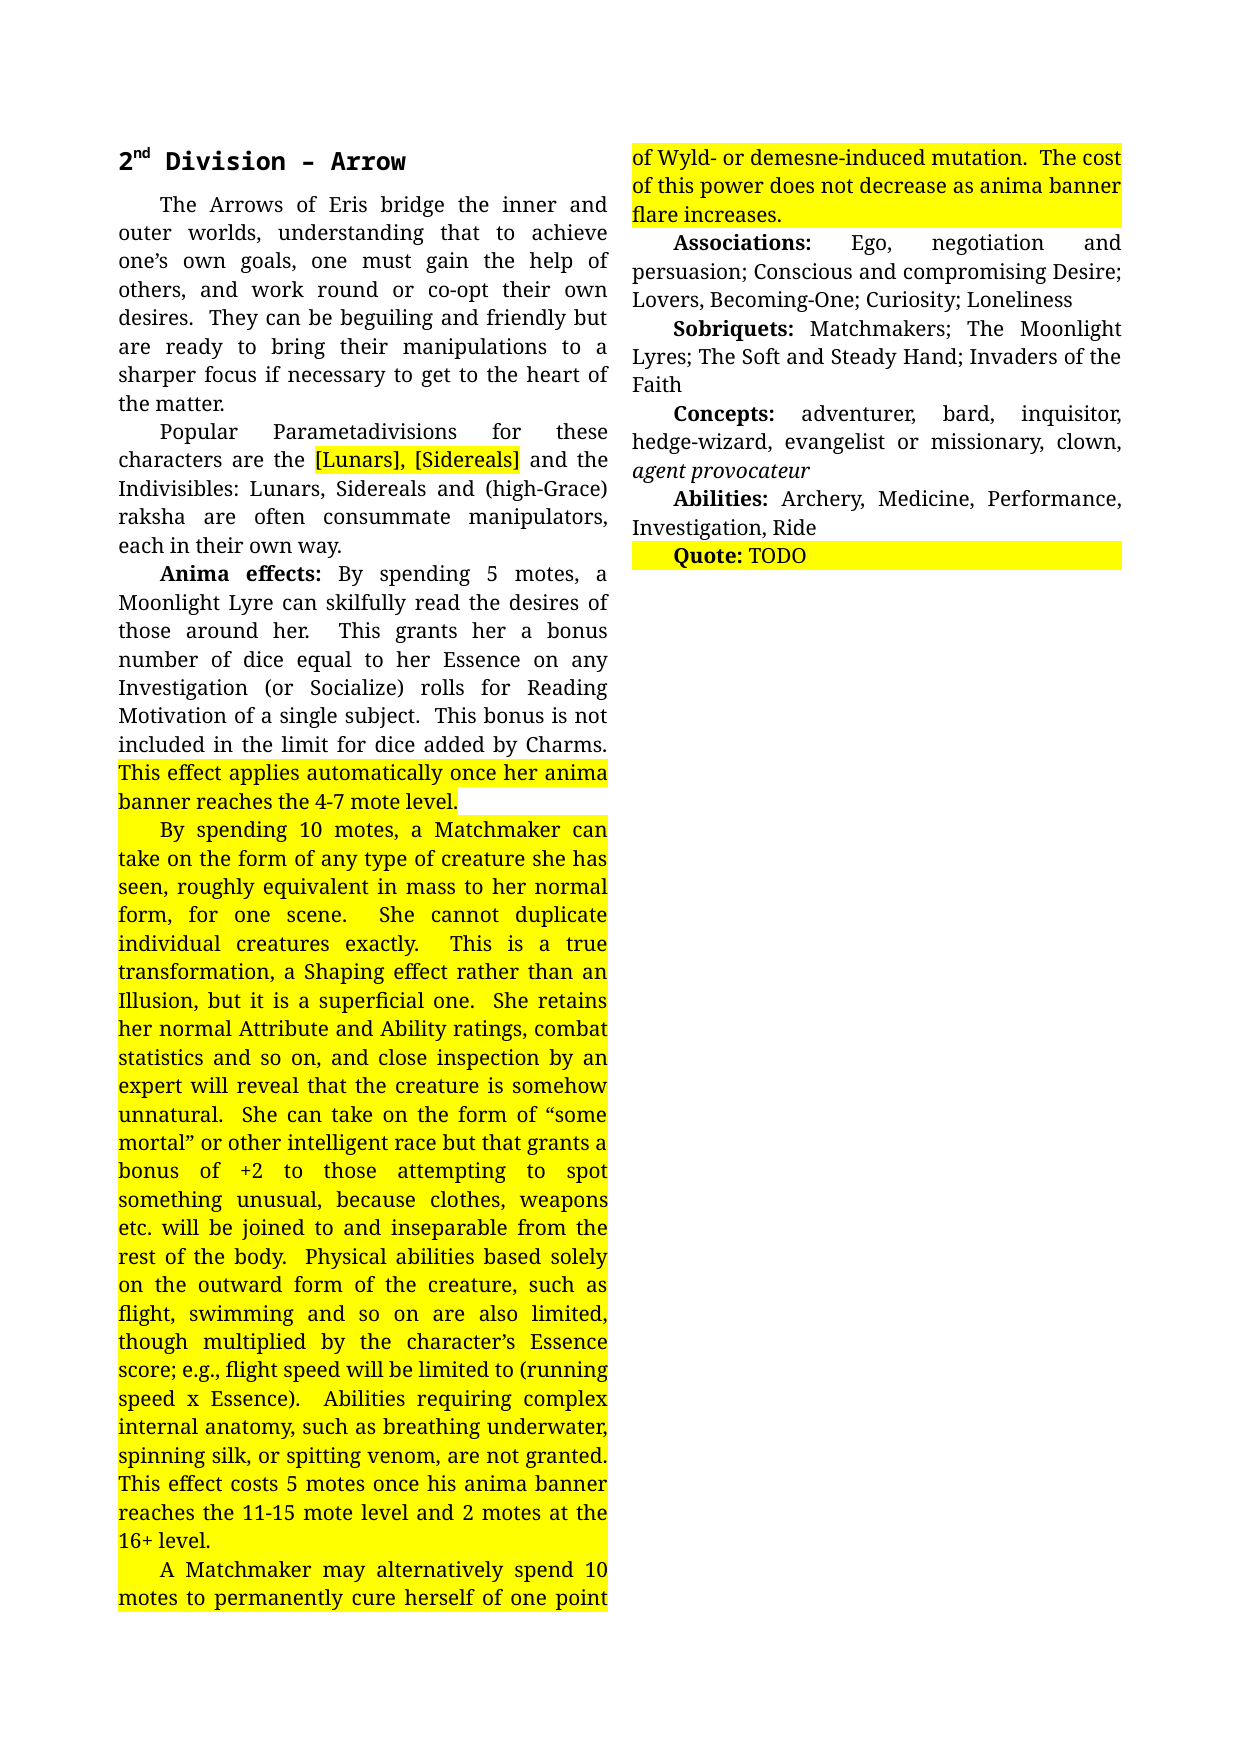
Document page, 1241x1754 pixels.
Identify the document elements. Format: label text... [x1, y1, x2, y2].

text Concepts: adventurer, bard, inquisitor, hedge-wizard, evangelist or missionary, clown, agent provocateur [632, 399, 1122, 484]
text A Matchmaker may alternatively spend 10 motes to permanently cure herself of one point [118, 1555, 608, 1612]
text The Arrows of Eris bridge the inner and outer worlds, understanding that to achieve one’s own goals, one must gain the help of others, and work round or co-opt their own desires. They can be beguiling and friendly but are ready to bring their manipulations to a sharper focus if necessary to get to the heart of the matter. [118, 190, 608, 417]
text Quote: TODO [632, 541, 1122, 570]
text of Wyld- or demesne-induced mutation. The cost of this power does not decrease as anima banner flare increases. [632, 143, 1122, 228]
text Popular Parametadivisions for these characters are the [Lunars], [Sidereals] and the Indivisibles: Lunars, Sidereals and (high-Grace) raksha are often consummate manipulators, each in their own way. [118, 417, 608, 559]
text By spending 10 motes, a Matchmaker can take on the form of any type of creature she has seen, roughly equivalent in mass to her normal form, for one scene. She cannot duplicate individual creatures exactly. This is a true transformation, a Shaping effect rather than an Illusion, but it is a superficial one. She retains her normal Attribute and Ability ratings, combat statistics and so on, and close inspection by an expert will reveal that the creature is somehow unnatural. She can take on the form of “some mortal” or other intelligent race but that grants a bonus of +2 to those attempting to spot something unusual, because clothes, weapons etc. will be joined to and inseparable from the rest of the body. Physical abilities based solely on the outward form of the creature, such as flight, swimming and so on are also limited, though multiplied by the character’s Essence score; e.g., flight speed will be limited to (running speed x Essence). Abilities requiring complex internal anatomy, such as breathing underwater, spinning silk, or spitting venom, are not granted. This effect costs 5 motes once his anima banner reaches the 11-15 mote level and 2 motes at the 16+ level. [118, 815, 608, 1555]
text Abilities: Archery, Medicine, Performance, Investigation, Ride [632, 484, 1122, 541]
subtitle 2nd Division – Arrow [118, 143, 608, 177]
text Sobriquets: Matchmakers; The Moonlight Lyres; The Soft and Steady Hand; Invaders of the Faith [632, 314, 1122, 399]
text Anima effects: By spending 5 motes, a Moonlight Lyre can skilfully read the desires of those around her. This grants her a bonus number of dice equal to her Essence on any Investigation (or Socialize) rolls for Reading Motivation of a single subject. This bonus is not included in the limit for dice added by Charms. This effect applies automatically once her anima banner reaches the 4-7 mote level. [118, 559, 608, 815]
text Associations: Ego, negotiation and persuasion; Conscious and compromising Desire; Lovers, Becoming-One; Curiosity; Loneliness [632, 228, 1122, 314]
